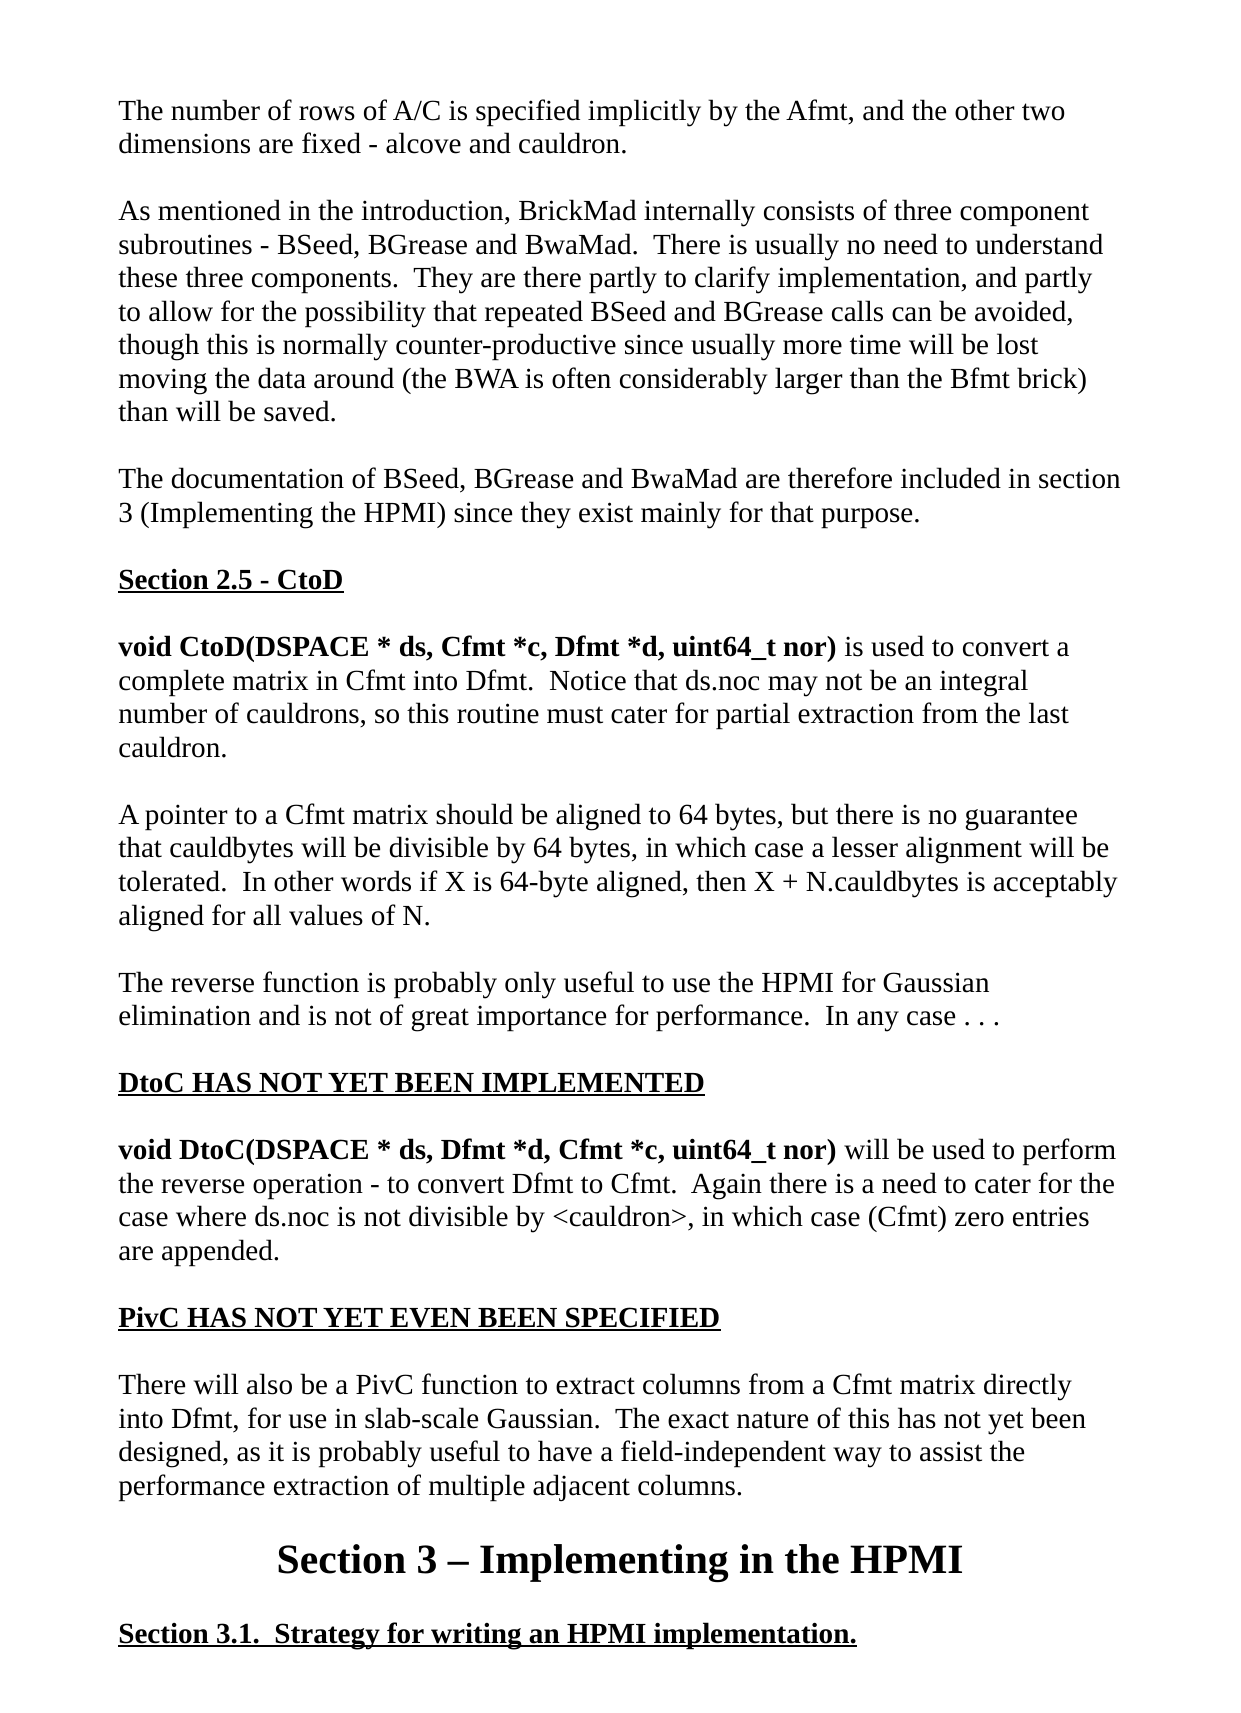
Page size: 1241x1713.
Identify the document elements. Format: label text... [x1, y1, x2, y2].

text PivC HAS NOT YET EVEN BEEN SPECIFIED [118, 1300, 1122, 1334]
text The documentation of BSeed, BGrease and BwaMad are therefore included in section 3 (Implementing the HPMI) since they exist mainly for that purpose. [118, 462, 1122, 529]
text The reverse function is probably only useful to use the HPMI for Gaussian elimination and is not of great importance for performance. In any case . . . [118, 965, 1122, 1032]
text The number of rows of A/C is specified implicitly by the Afmt, and the other two dimensions are fixed - alcove and cauldron. [118, 93, 1122, 160]
text Section 2.5 - CtoD [118, 562, 1122, 596]
text There will also be a PivC function to extract columns from a Cfmt matrix directly into Dfmt, for use in slab-scale Gaussian. The exact nature of this has not yet been designed, as it is probably useful to have a field-independent way to assist the performance extraction of multiple adjacent columns. [118, 1367, 1122, 1501]
text void DtoC(DSPACE * ds, Dfmt *d, Cfmt *c, uint64_t nor) will be used to perform the reverse operation - to convert Dfmt to Cfmt. Again there is a need to cater for the case where ds.noc is not divisible by <cauldron>, in which case (Cfmt) zero entries are appended. [118, 1132, 1122, 1267]
text A pointer to a Cfmt matrix should be aligned to 64 bytes, but there is no guarantee that cauldbytes will be divisible by 64 bytes, in which case a lesser alignment will be tolerated. In other words if X is 64-byte aligned, then X + N.cauldbytes is acceptably aligned for all values of N. [118, 797, 1122, 931]
text Section 3 – Implementing in the HPMI [118, 1535, 1122, 1583]
text void CtoD(DSPACE * ds, Cfmt *c, Dfmt *d, uint64_t nor) is used to convert a complete matrix in Cfmt into Dfmt. Notice that ds.noc may not be an integral number of cauldrons, so this routine must cater for partial extraction from the last cauldron. [118, 629, 1122, 763]
text As mentioned in the introduction, BrickMad internally consists of three component subroutines - BSeed, BGrease and BwaMad. There is usually no need to understand these three components. They are there partly to clarify implementation, and partly to allow for the possibility that repeated BSeed and BGrease calls can be avoided, though this is normally counter-productive since usually more time will be lost moving the data around (the BWA is often considerably larger than the Bfmt brick) than will be saved. [118, 193, 1122, 428]
text Section 3.1. Strategy for writing an HPMI implementation. [118, 1616, 1122, 1650]
text DtoC HAS NOT YET BEEN IMPLEMENTED [118, 1065, 1122, 1099]
